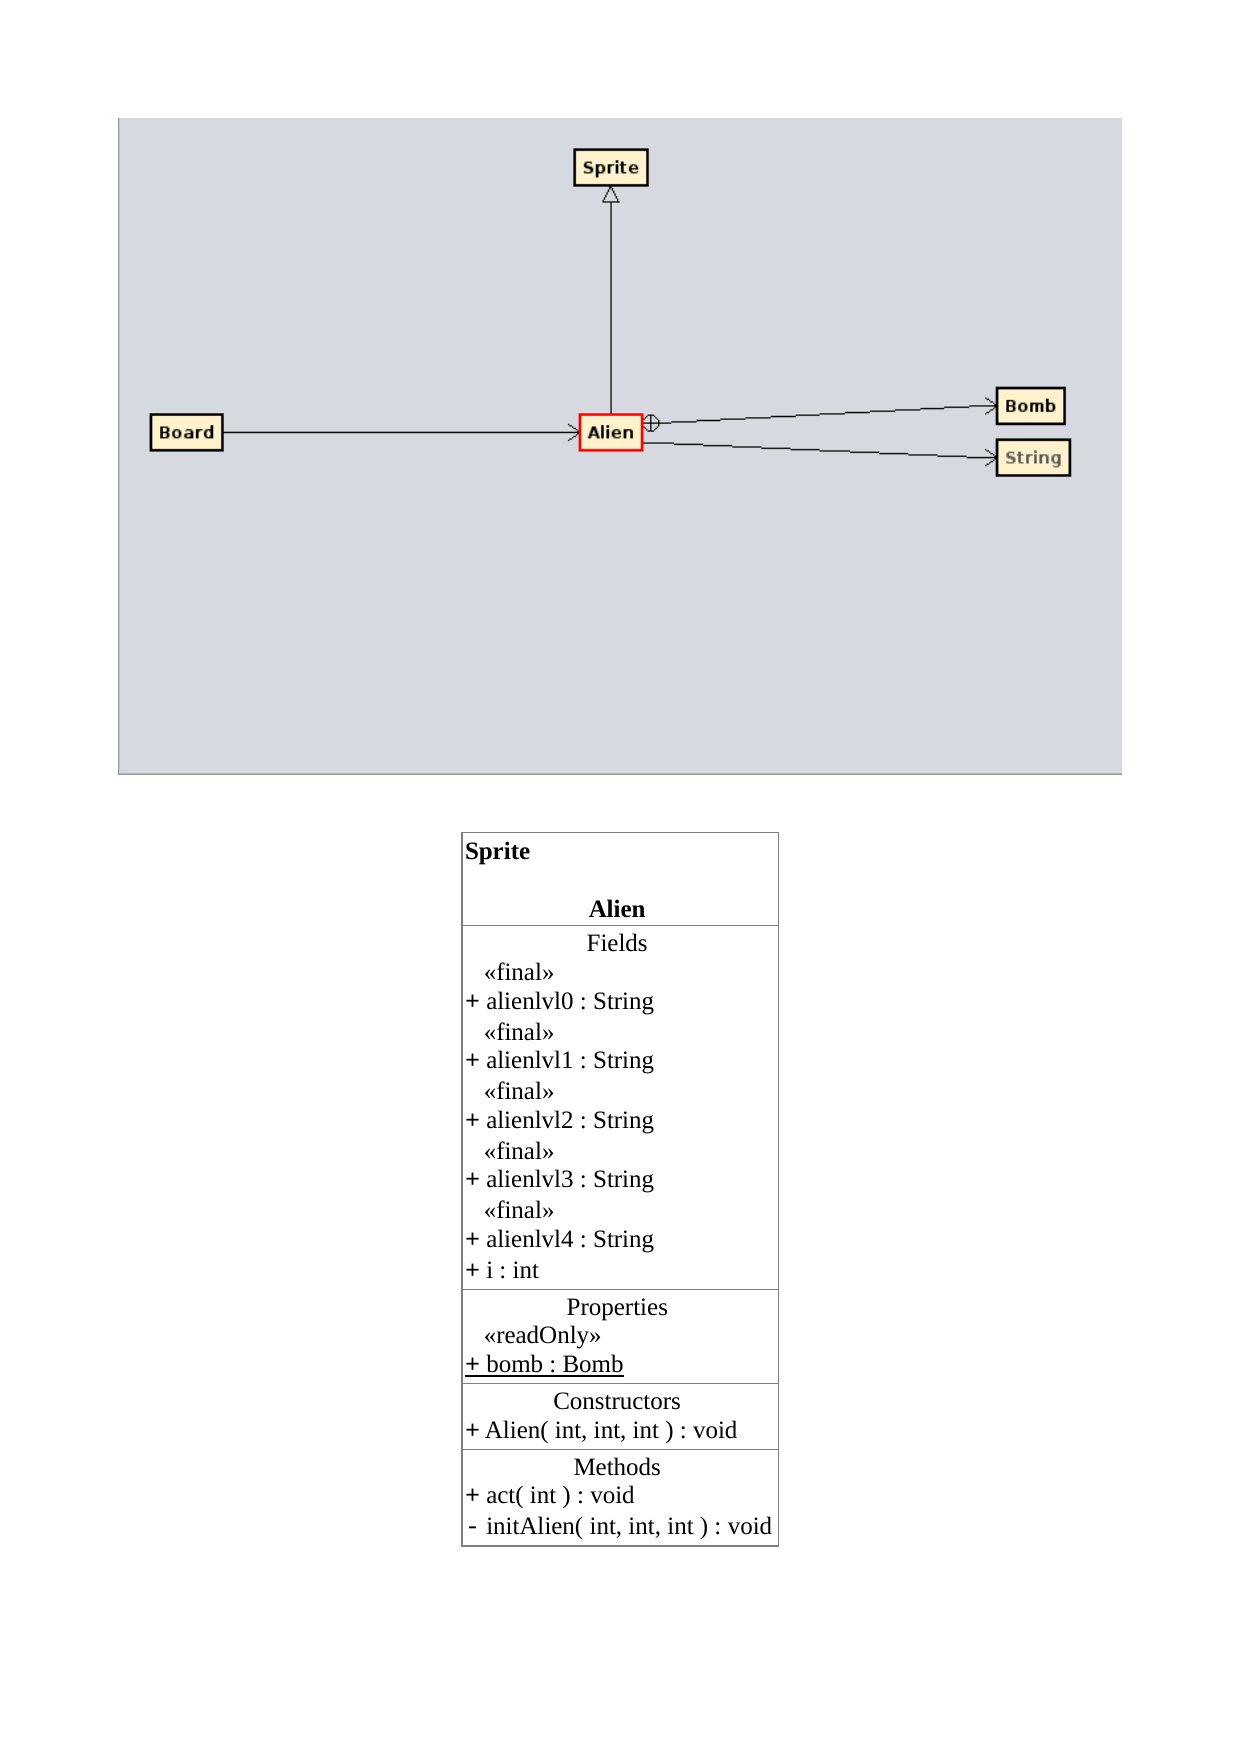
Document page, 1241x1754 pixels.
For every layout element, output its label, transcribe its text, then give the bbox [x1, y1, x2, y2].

table_header Sprite Alien [463, 833, 778, 925]
table_cell Fields «final» + alienlvl0 : String «final» + alienlvl1 : String «final» + alienlvl2 : String «final» + alienlvl3 : String «final» + alienlvl4 : String + i : int [463, 926, 778, 1289]
table_cell Constructors + Alien( int, int, int ) : void [463, 1384, 778, 1448]
picture [118, 118, 1123, 775]
table_cell Methods + act( int ) : void - initAlien( int, int, int ) : void [463, 1450, 778, 1545]
table_cell Properties «readOnly» + bomb : Bomb [463, 1290, 778, 1383]
